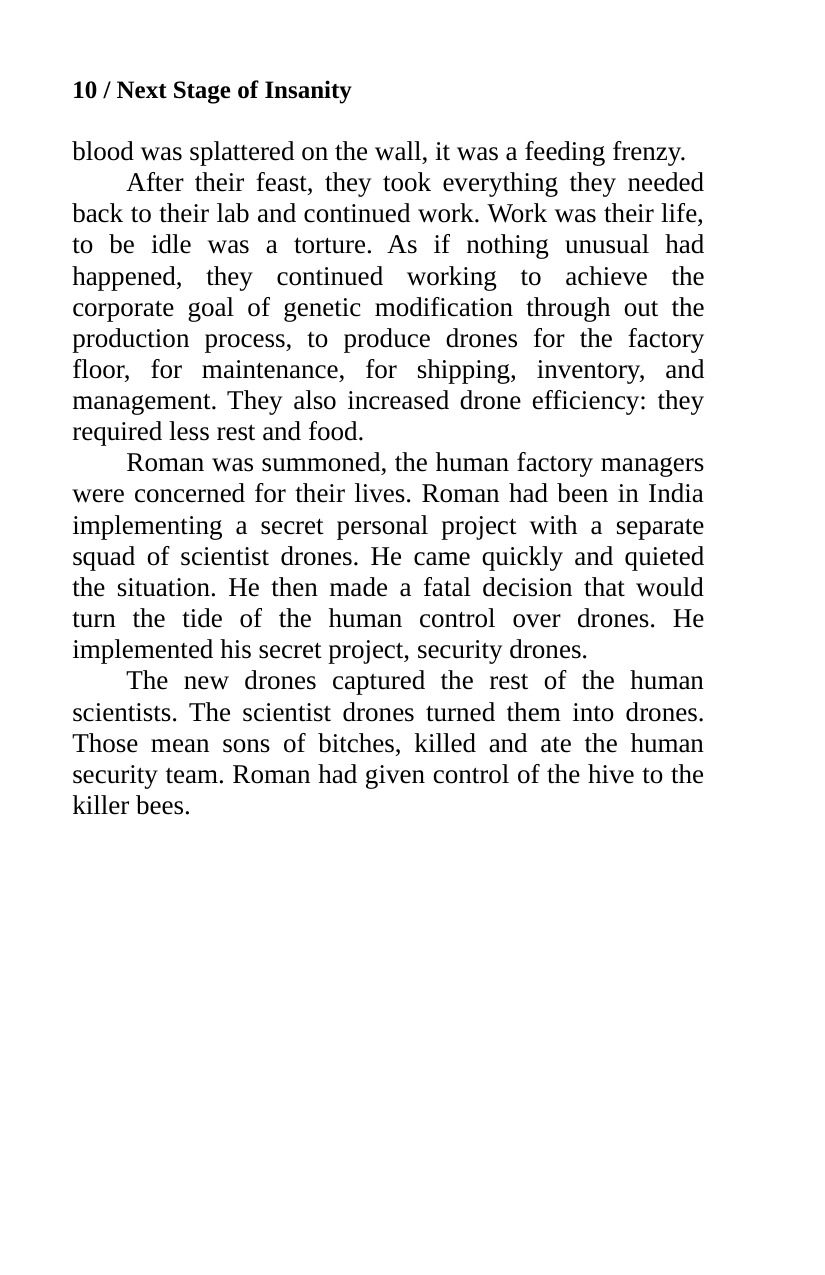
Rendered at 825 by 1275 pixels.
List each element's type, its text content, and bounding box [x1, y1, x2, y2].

text blood was splattered on the wall, it was a feeding frenzy. [72, 135, 705, 166]
text Roman was summoned, the human factory managers were concerned for their lives. Roman had been in India implementing a secret personal project with a separate squad of scientist drones. He came quickly and quieted the situation. He then made a fatal decision that would turn the tide of the human control over drones. He implemented his secret project, security drones. [72, 446, 705, 664]
text After their feast, they took everything they needed back to their lab and continued work. Work was their life, to be idle was a torture. As if nothing unusual had happened, they continued working to achieve the corporate goal of genetic modification through out the production process, to produce drones for the factory floor, for maintenance, for shipping, inventory, and management. They also increased drone efficiency: they required less rest and food. [72, 166, 705, 446]
text The new drones captured the rest of the human scientists. The scientist drones turned them into drones. Those mean sons of bitches, killed and ate the human security team. Roman had given control of the hive to the killer bees. [72, 664, 705, 820]
